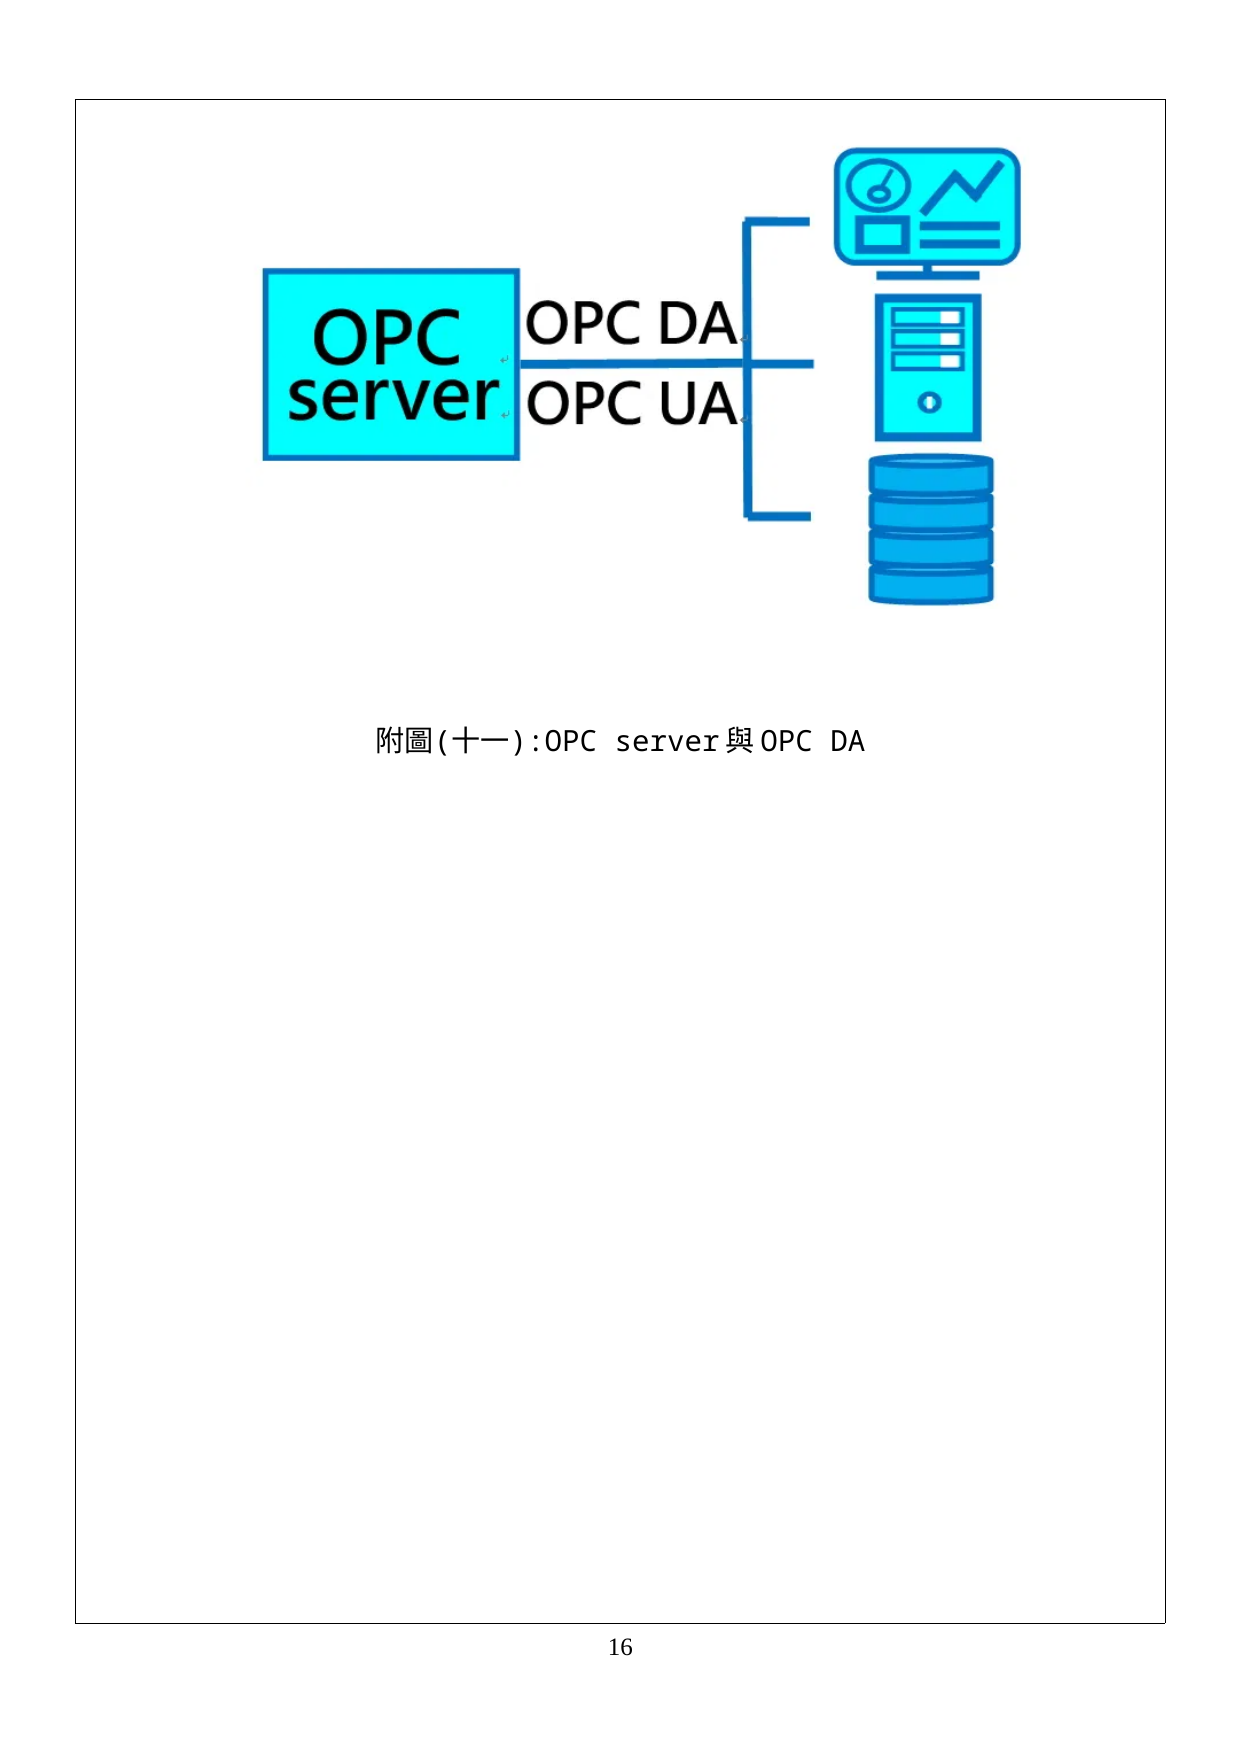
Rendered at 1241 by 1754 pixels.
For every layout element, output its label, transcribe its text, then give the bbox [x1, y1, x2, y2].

text 11 [75, 1624, 1165, 1661]
picture [241, 128, 1030, 609]
table_header 附圖(十一):OPC server與OPC DA [76, 100, 1165, 1623]
